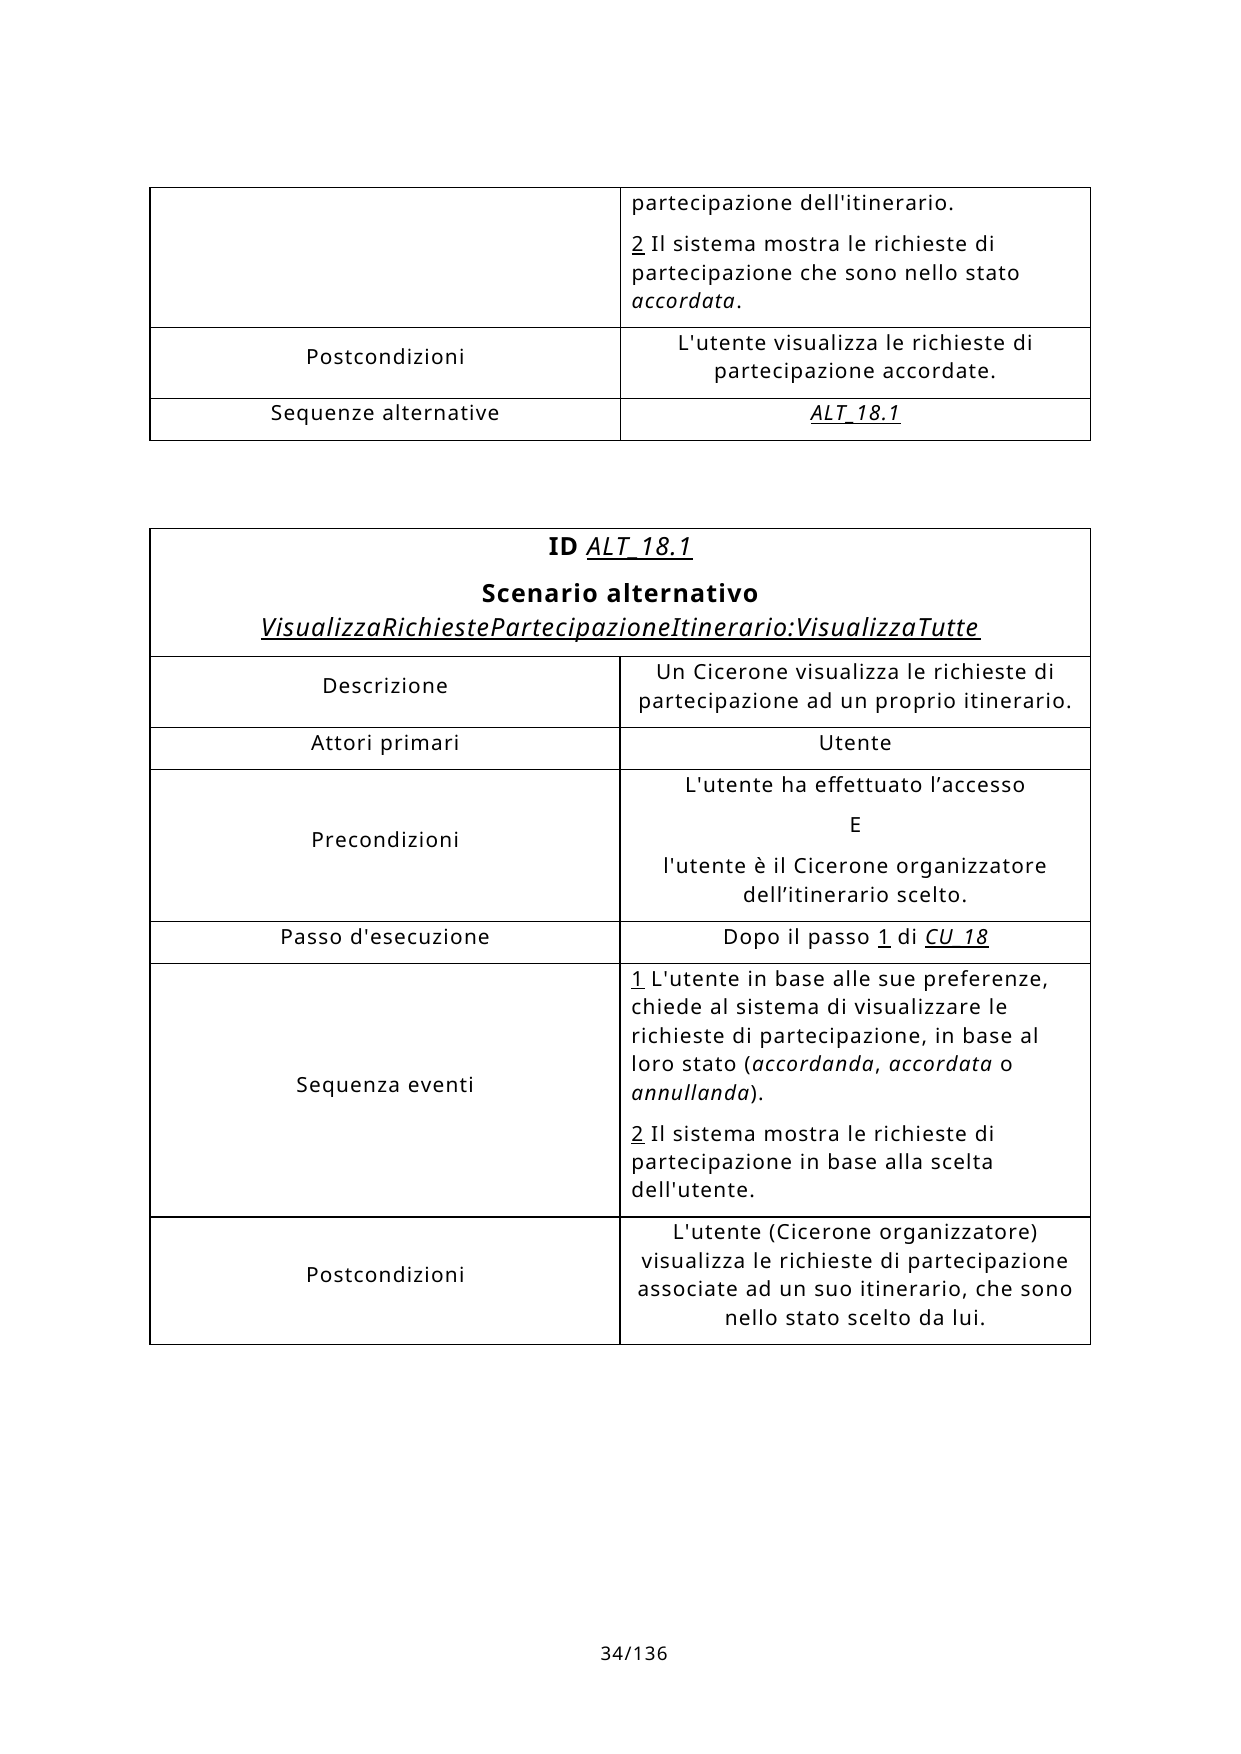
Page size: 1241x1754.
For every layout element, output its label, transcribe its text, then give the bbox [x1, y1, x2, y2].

table_cell Un Cicerone visualizza le richieste di partecipazione ad un proprio itinerario. [621, 657, 1090, 727]
table_cell [151, 188, 620, 327]
table_cell L'utente ha effettuato l’accesso E l'utente è il Cicerone organizzatore dell’itinerario scelto. [621, 770, 1090, 921]
table_cell L'utente (Cicerone organizzatore) visualizza le richieste di partecipazione associate ad un suo itinerario, che sono nello stato scelto da lui. [621, 1218, 1090, 1344]
table_cell Postcondizioni [151, 328, 620, 397]
table_cell L'utente visualizza le richieste di partecipazione accordate. [621, 328, 1090, 397]
table_cell Sequenze alternative [151, 399, 620, 439]
table_cell 1 L'utente in base alle sue preferenze, chiede al sistema di visualizzare le richieste di partecipazione, in base al loro stato (accordanda, accordata o annullanda). 2 Il sistema mostra le richieste di partecipazione in base alla scelta dell'utente. [621, 964, 1090, 1216]
table_cell ALT_18.1 [621, 399, 1090, 439]
table_cell Sequenza eventi [151, 964, 619, 1216]
table_cell Precondizioni [151, 770, 619, 921]
table_cell Dopo il passo 1 di CU_18 [621, 922, 1090, 963]
table_cell Attori primari [151, 728, 619, 769]
table_cell Descrizione [151, 657, 619, 727]
table_header ID ALT_18.1 Scenario alternativo VisualizzaRichiestePartecipazioneItinerario:VisualizzaTutte [151, 529, 1090, 656]
table_cell Postcondizioni [151, 1218, 619, 1344]
table_cell partecipazione dell'itinerario. 2 Il sistema mostra le richieste di partecipazione che sono nello stato accordata. [621, 188, 1090, 327]
table_cell Utente [621, 728, 1090, 769]
table_cell Passo d'esecuzione [151, 922, 619, 963]
